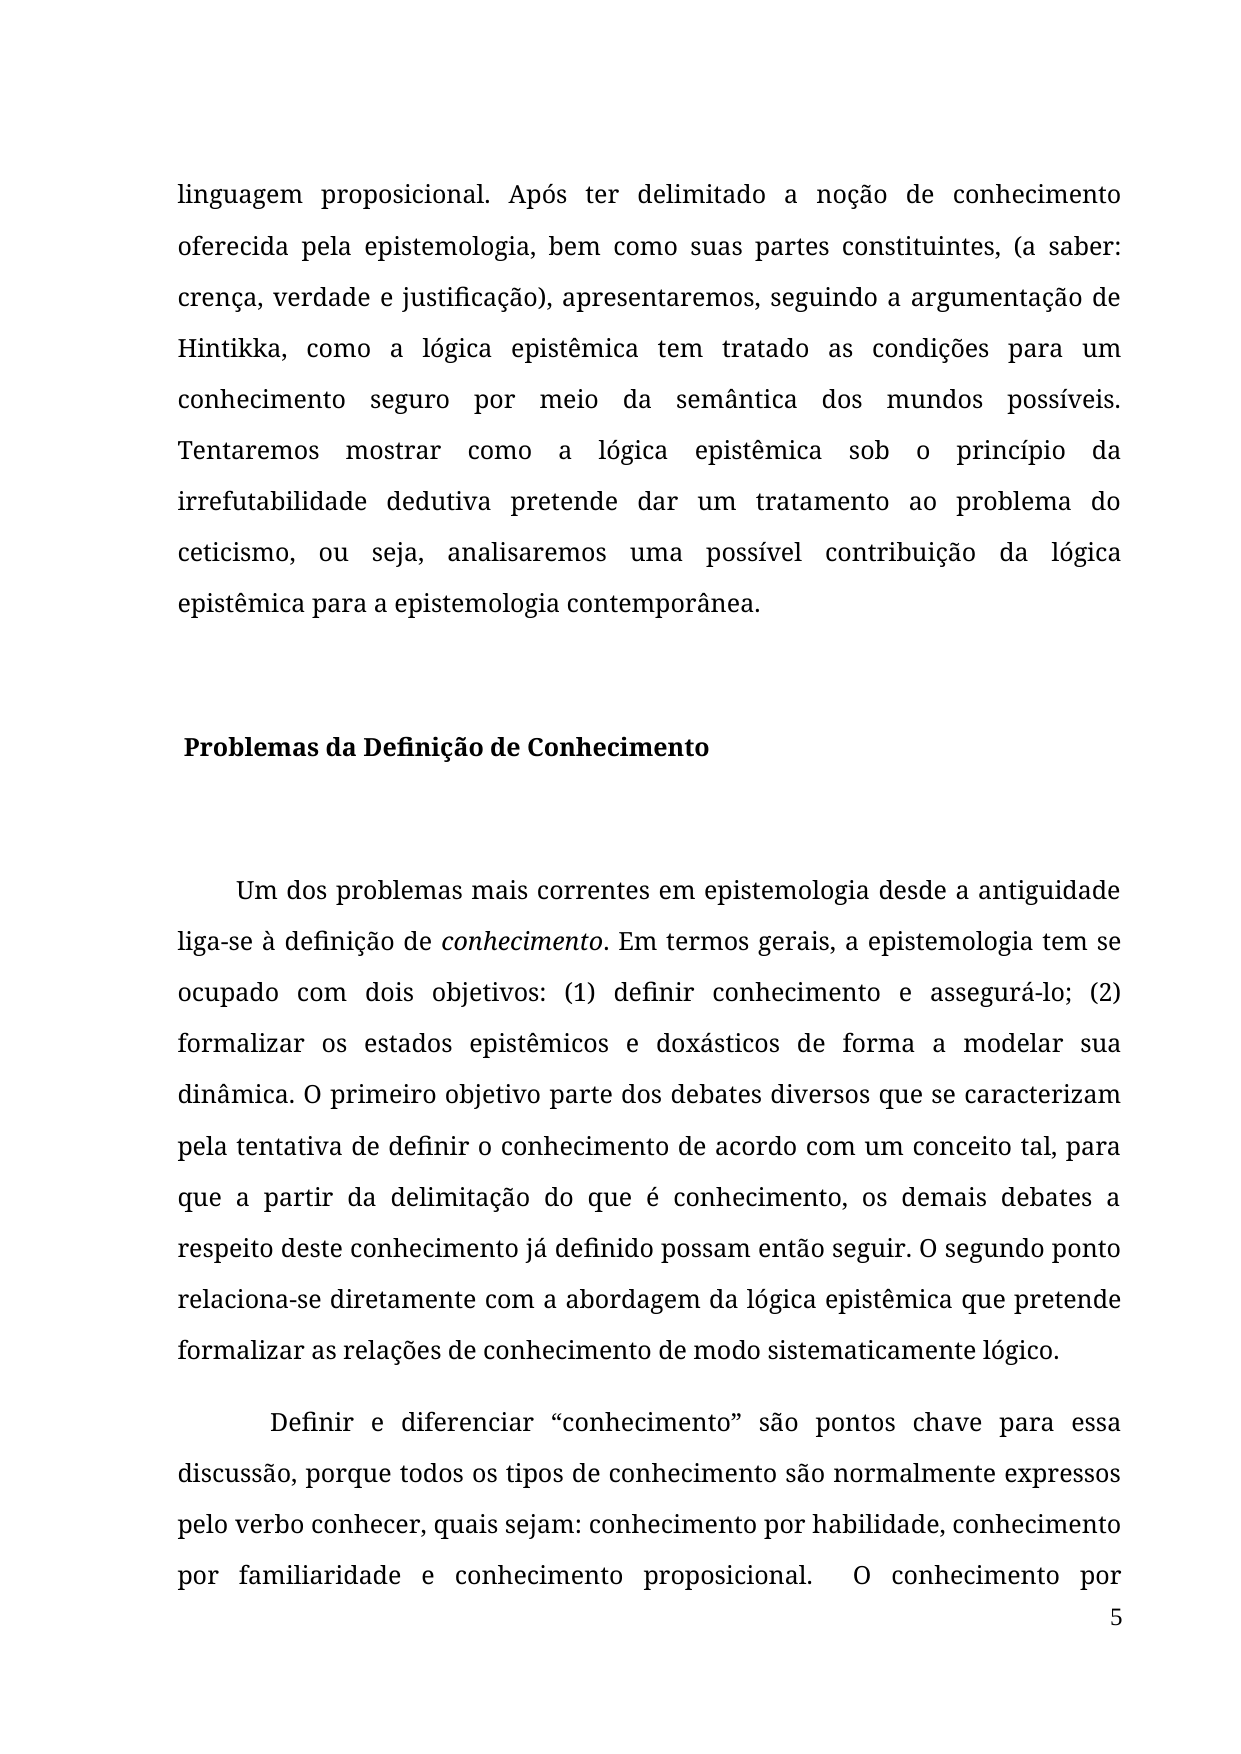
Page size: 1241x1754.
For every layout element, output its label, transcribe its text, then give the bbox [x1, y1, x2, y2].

text Definir e diferenciar “conhecimento” são pontos chave para essa discussão, porque todos os tipos de conhecimento são normalmente expressos pelo verbo conhecer, quais sejam: conhecimento por habilidade, conhecimento por familiaridade e conhecimento proposicional. O conhecimento por [177, 1404, 1122, 1591]
text Problemas da Definição de Conhecimento [177, 729, 1122, 763]
text Um dos problemas mais correntes em epistemologia desde a antiguidade liga-se à definição de conhecimento. Em termos gerais, a epistemologia tem se ocupado com dois objetivos: (1) definir conhecimento e assegurá-lo; (2) formalizar os estados epistêmicos e doxásticos de forma a modelar sua dinâmica. O primeiro objetivo parte dos debates diversos que se caracterizam pela tentativa de definir o conhecimento de acordo com um conceito tal, para que a partir da delimitação do que é conhecimento, os demais debates a respeito deste conhecimento já definido possam então seguir. O segundo ponto relaciona-se diretamente com a abordagem da lógica epistêmica que pretende formalizar as relações de conhecimento de modo sistematicamente lógico. [177, 873, 1122, 1366]
text linguagem proposicional. Após ter delimitado a noção de conhecimento oferecida pela epistemologia, bem como suas partes constituintes, (a saber: crença, verdade e justificação), apresentaremos, seguindo a argumentação de Hintikka, como a lógica epistêmica tem tratado as condições para um conhecimento seguro por meio da semântica dos mundos possíveis. Tentaremos mostrar como a lógica epistêmica sob o princípio da irrefutabilidade dedutiva pretende dar um tratamento ao problema do ceticismo, ou seja, analisaremos uma possível contribuição da lógica epistêmica para a epistemologia contemporânea. [177, 177, 1122, 619]
